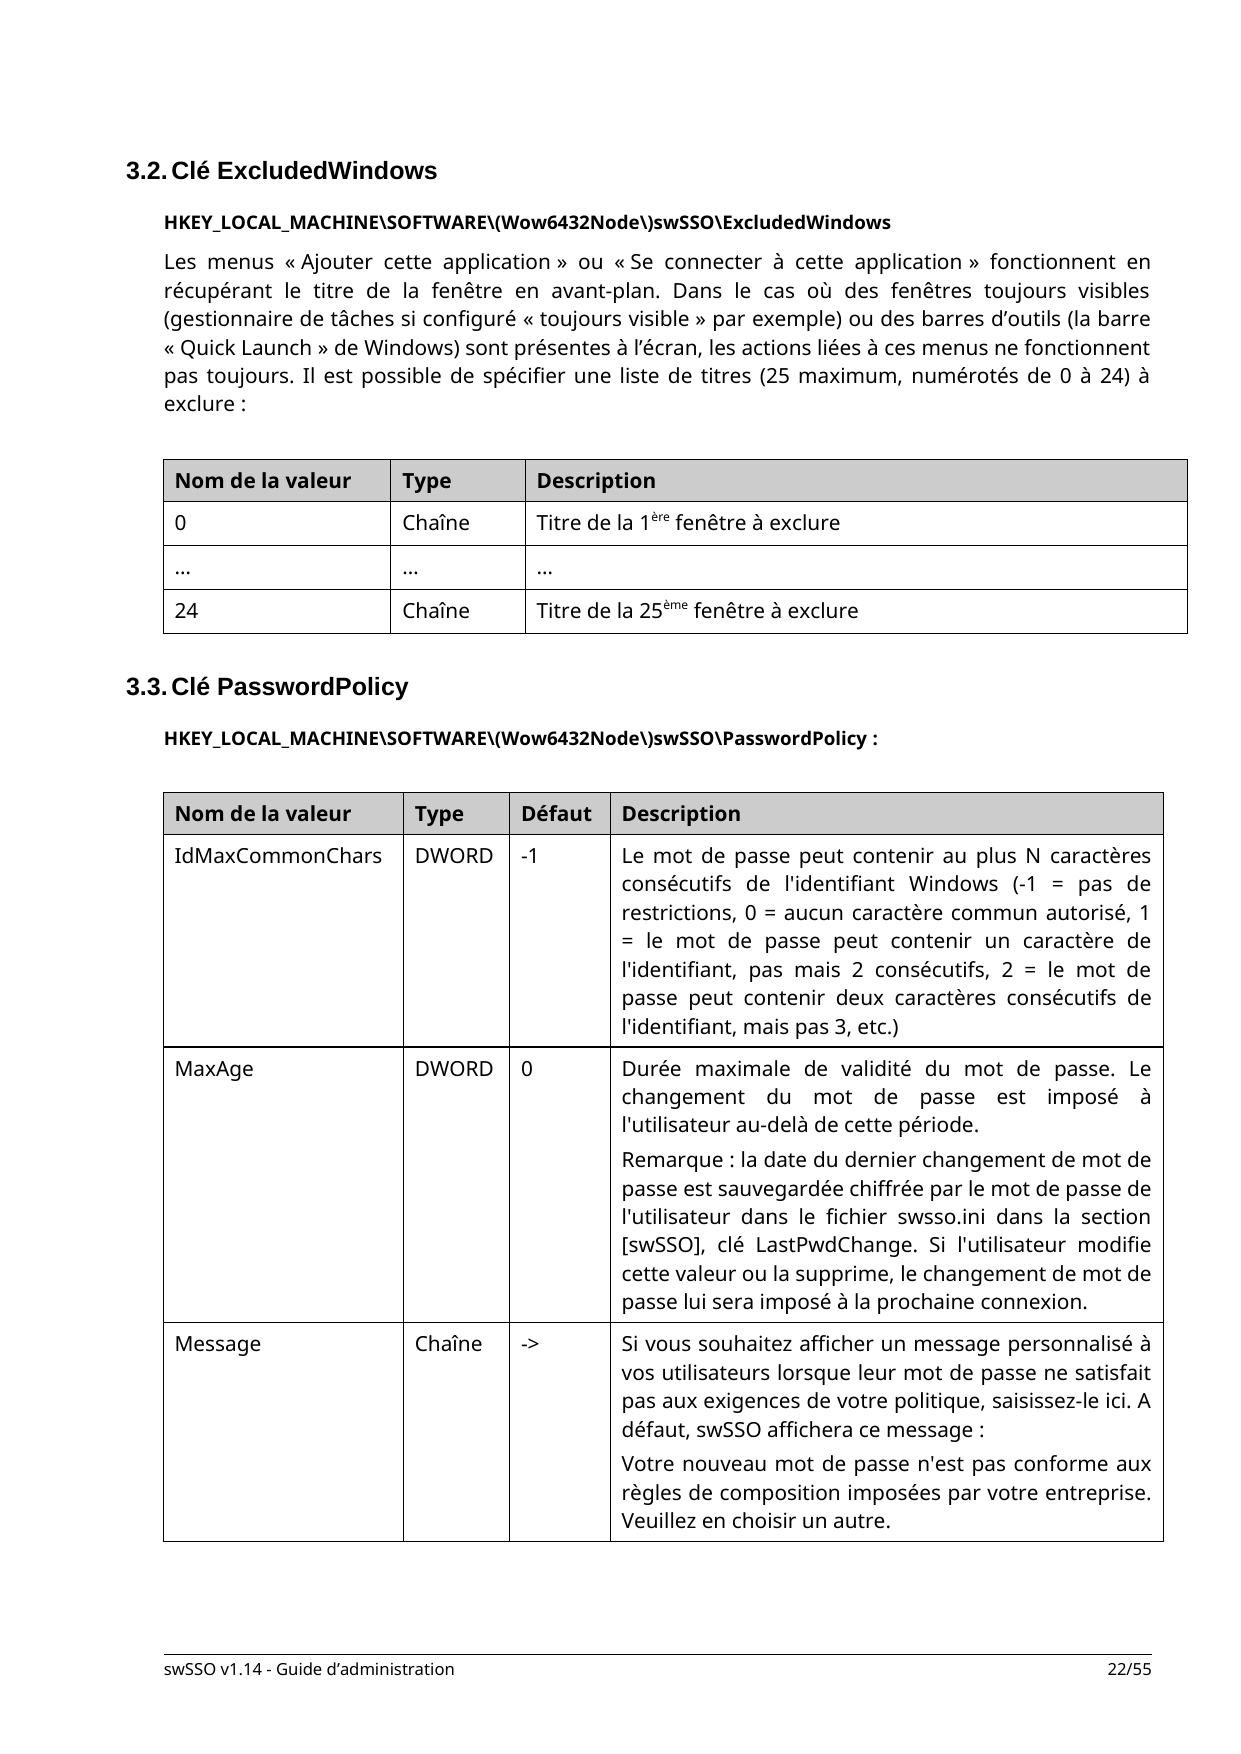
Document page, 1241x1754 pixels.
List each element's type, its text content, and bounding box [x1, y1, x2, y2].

table_cell … [391, 546, 525, 589]
table_cell DWORD [404, 835, 509, 1046]
table_cell MaxAge [164, 1048, 403, 1322]
table_cell 0 [510, 1048, 610, 1322]
table_cell … [526, 546, 1187, 589]
table_header Type [391, 460, 525, 501]
table_cell 0 [164, 502, 390, 545]
text HKEY_LOCAL_MACHINE\SOFTWARE\(Wow6432Node\)swSSO\PasswordPolicy : [164, 725, 1152, 751]
table_cell … [164, 546, 390, 589]
table_header Description [611, 793, 1163, 834]
table_cell Chaîne [391, 502, 525, 545]
table_cell Titre de la 1ère fenêtre à exclure [526, 502, 1187, 545]
table_header Nom de la valeur [164, 460, 390, 501]
table_cell Durée maximale de validité du mot de passe. Le changement du mot de passe est imposé à l'utilisateur au-delà de cette période. Remarque : la date du dernier changement de mot de passe est sauvegardée chiffrée par le mot de passe de l'utilisateur dans le fichier swsso.ini dans la section [swSSO], clé LastPwdChange. Si l'utilisateur modifie cette valeur ou la supprime, le changement de mot de passe lui sera imposé à la prochaine connexion. [611, 1048, 1163, 1322]
table_cell Chaîne [391, 590, 525, 633]
table_header Défaut [510, 793, 610, 834]
table_cell Titre de la 25ème fenêtre à exclure [526, 590, 1187, 633]
subtitle Clé ExcludedWindows [126, 156, 1152, 184]
table_cell Message [164, 1323, 403, 1541]
table_header Nom de la valeur [164, 793, 403, 834]
text Les menus « Ajouter cette application » ou « Se connecter à cette application » fonctionnent en récupérant le titre de la fenêtre en avant-plan. Dans le cas où des fenêtres toujours visibles (gestionnaire de tâches si configuré « toujours visible » par exemple) ou des barres d’outils (la barre « Quick Launch » de Windows) sont présentes à l’écran, les actions liées à ces menus ne fonctionnent pas toujours. Il est possible de spécifier une liste de titres (25 maximum, numérotés de 0 à 24) à exclure : [164, 247, 1152, 418]
subtitle Clé PasswordPolicy [126, 672, 1152, 700]
text HKEY_LOCAL_MACHINE\SOFTWARE\(Wow6432Node\)swSSO\ExcludedWindows [164, 209, 1152, 235]
table_header Type [404, 793, 509, 834]
table_cell Si vous souhaitez afficher un message personnalisé à vos utilisateurs lorsque leur mot de passe ne satisfait pas aux exigences de votre politique, saisissez-le ici. A défaut, swSSO affichera ce message : Votre nouveau mot de passe n'est pas conforme aux règles de composition imposées par votre entreprise. Veuillez en choisir un autre. [611, 1323, 1163, 1541]
table_cell Le mot de passe peut contenir au plus N caractères consécutifs de l'identifiant Windows (-1 = pas de restrictions, 0 = aucun caractère commun autorisé, 1 = le mot de passe peut contenir un caractère de l'identifiant, pas mais 2 consécutifs, 2 = le mot de passe peut contenir deux caractères consécutifs de l'identifiant, mais pas 3, etc.) [611, 835, 1163, 1046]
table_cell -> [510, 1323, 610, 1541]
table_cell -1 [510, 835, 610, 1046]
table_cell 24 [164, 590, 390, 633]
table_header Description [526, 460, 1187, 501]
table_cell Chaîne [404, 1323, 509, 1541]
table_cell DWORD [404, 1048, 509, 1322]
table_cell IdMaxCommonChars [164, 835, 403, 1046]
